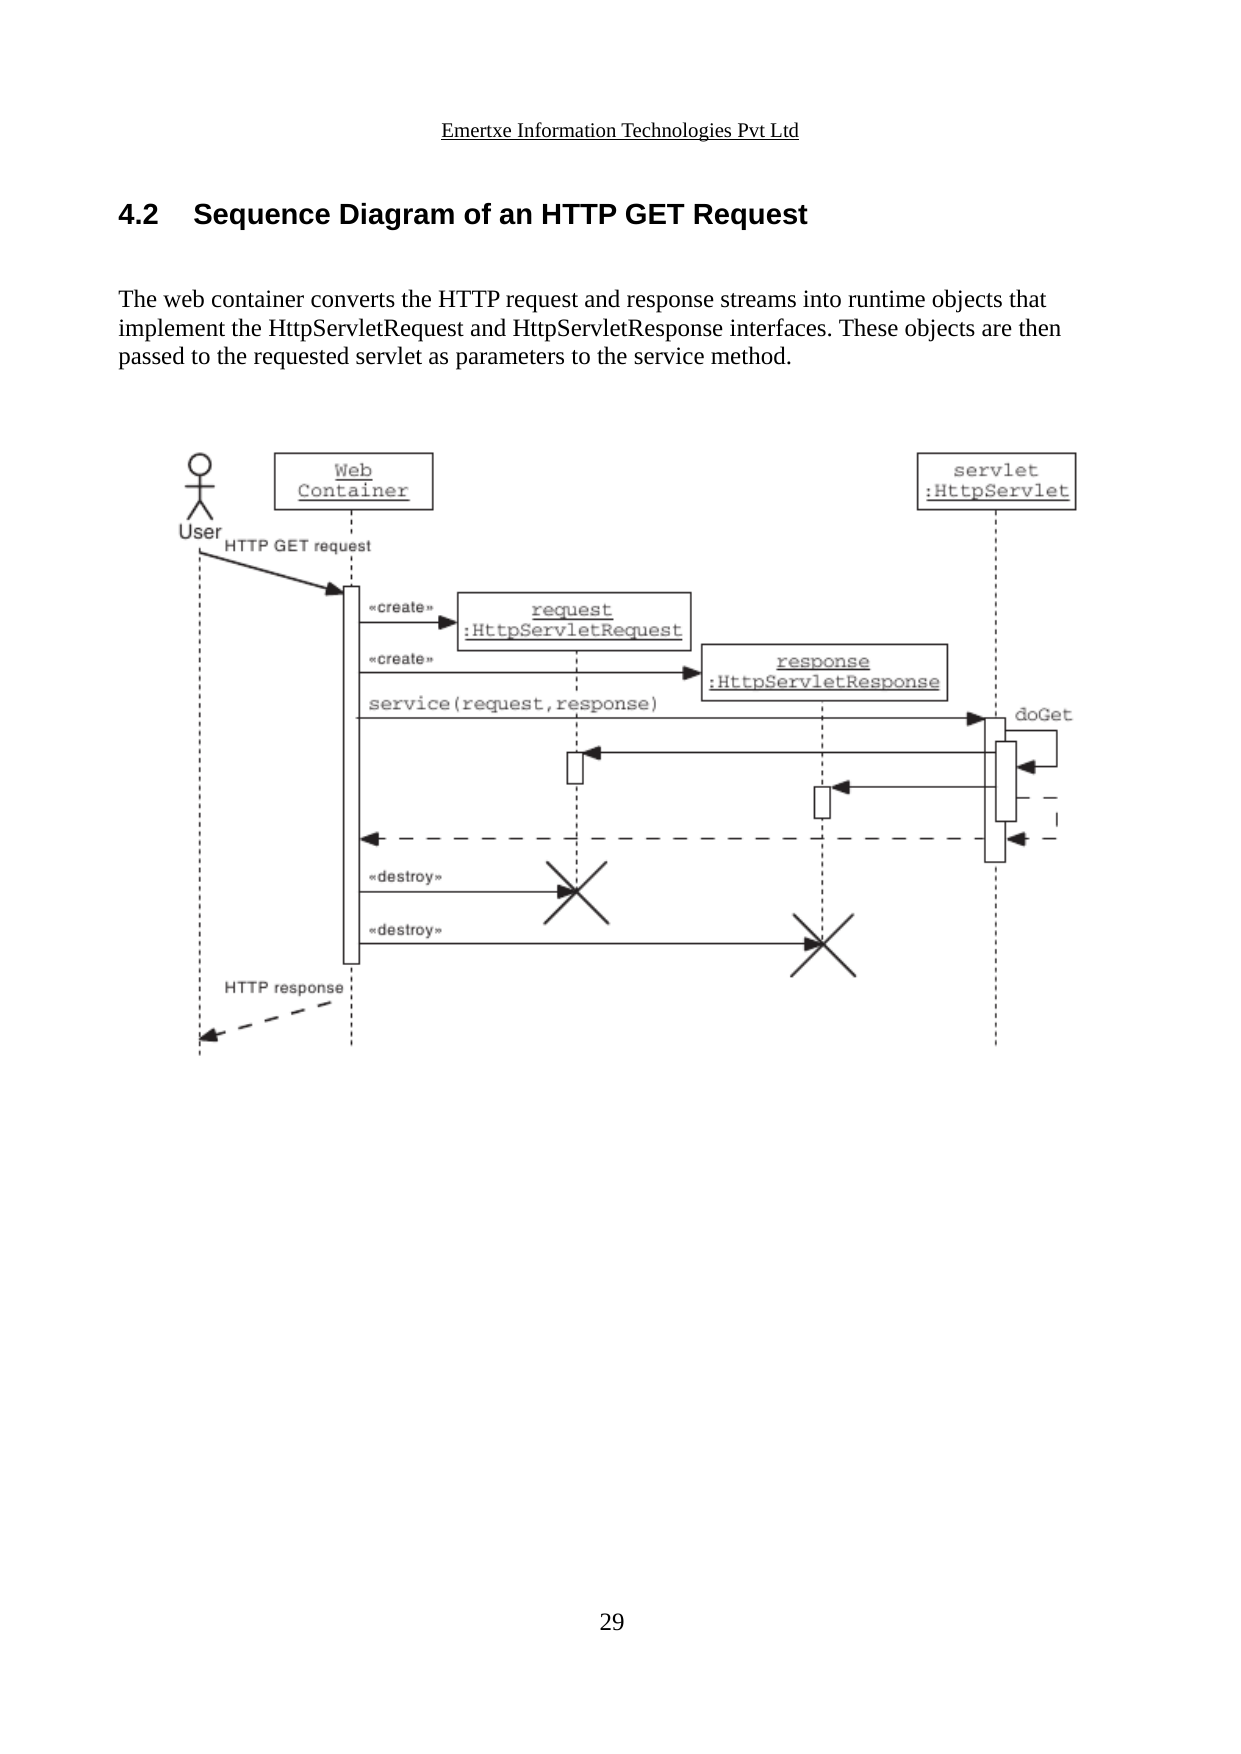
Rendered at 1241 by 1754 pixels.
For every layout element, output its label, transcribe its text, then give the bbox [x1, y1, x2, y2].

picture [132, 423, 1108, 1059]
text The web container converts the HTTP request and response streams into runtime objects that implement the HttpServletRequest and HttpServletResponse interfaces. These objects are then passed to the requested servlet as parameters to the service method. [118, 284, 1122, 370]
subtitle Sequence Diagram of an HTTP GET Request [118, 197, 1122, 230]
